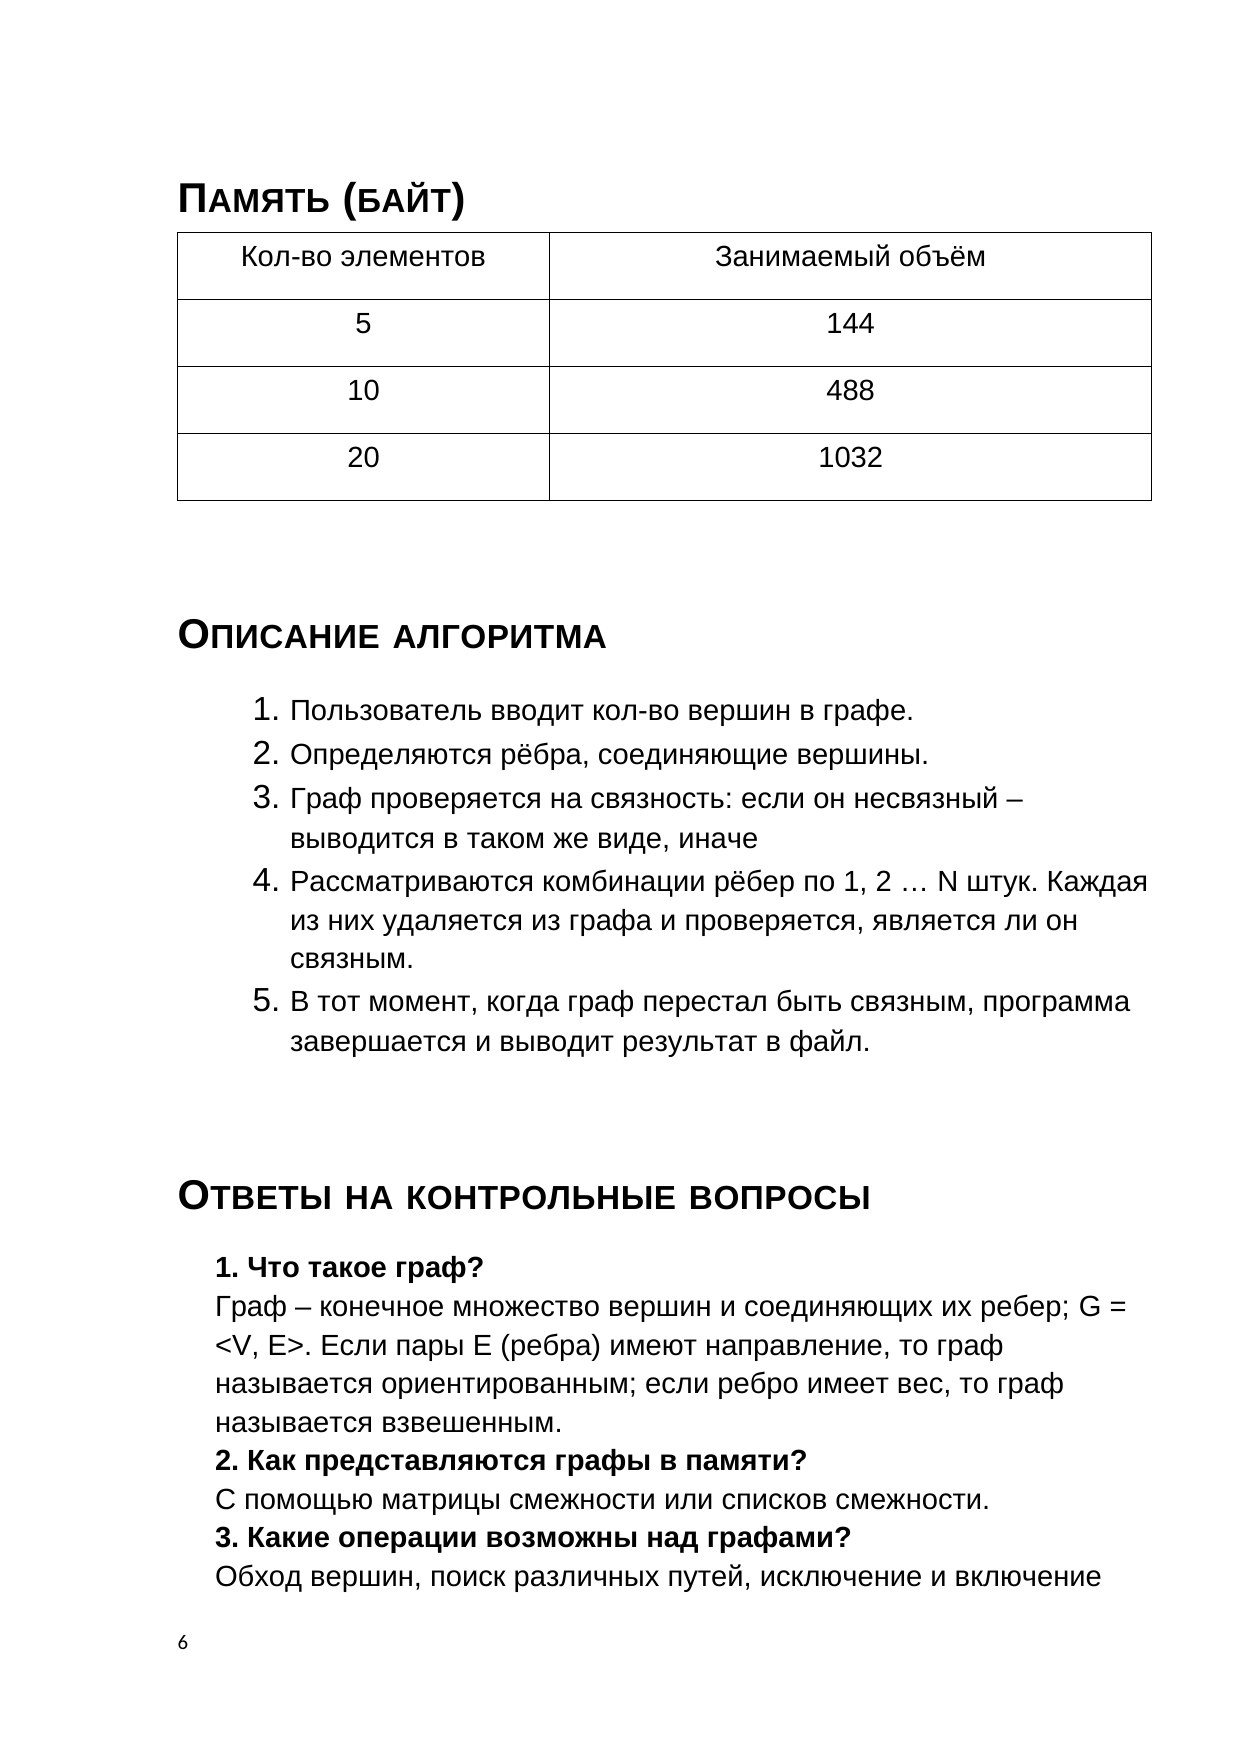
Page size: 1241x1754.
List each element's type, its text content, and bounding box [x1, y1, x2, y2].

list Определяются рёбра, соединяющие вершины. [252, 733, 1152, 772]
table_header Кол-во элементов [178, 233, 549, 299]
table_header Занимаемый объём [550, 233, 1151, 299]
table_cell 10 [178, 367, 549, 433]
list Пользователь вводит кол-во вершин в графе. [252, 689, 1152, 728]
table_cell 144 [550, 300, 1151, 366]
list 1. Что такое граф? Граф – конечное множество вершин и соединяющих их ребер; G = <V, E>. Если пары Е (ребра) имеют направление, то граф называется ориентированным; если ребро имеет вес, то граф называется взвешенным. 2. Как представляются графы в памяти? С помощью матрицы смежности или списков смежности. 3. Какие операции возможны над графами? Обход вершин, поиск различных путей, исключение и включение [215, 1251, 1152, 1592]
subtitle Память (байт) [177, 173, 1152, 221]
table_cell 488 [550, 367, 1151, 433]
table_cell 1032 [550, 434, 1151, 500]
table_cell 20 [178, 434, 549, 500]
subtitle Ответы на контрольные вопросы [177, 1170, 1152, 1218]
table_cell 5 [178, 300, 549, 366]
list Рассматриваются комбинации рёбер по 1, 2 … N штук. Каждая из них удаляется из графа и проверяется, является ли он связным. [252, 859, 1152, 975]
list Граф проверяется на связность: если он несвязный – выводится в таком же виде, иначе [252, 778, 1152, 854]
subtitle Описание алгоритма [177, 609, 1152, 657]
list В тот момент, когда граф перестал быть связным, программа завершается и выводит результат в файл. [252, 980, 1152, 1057]
